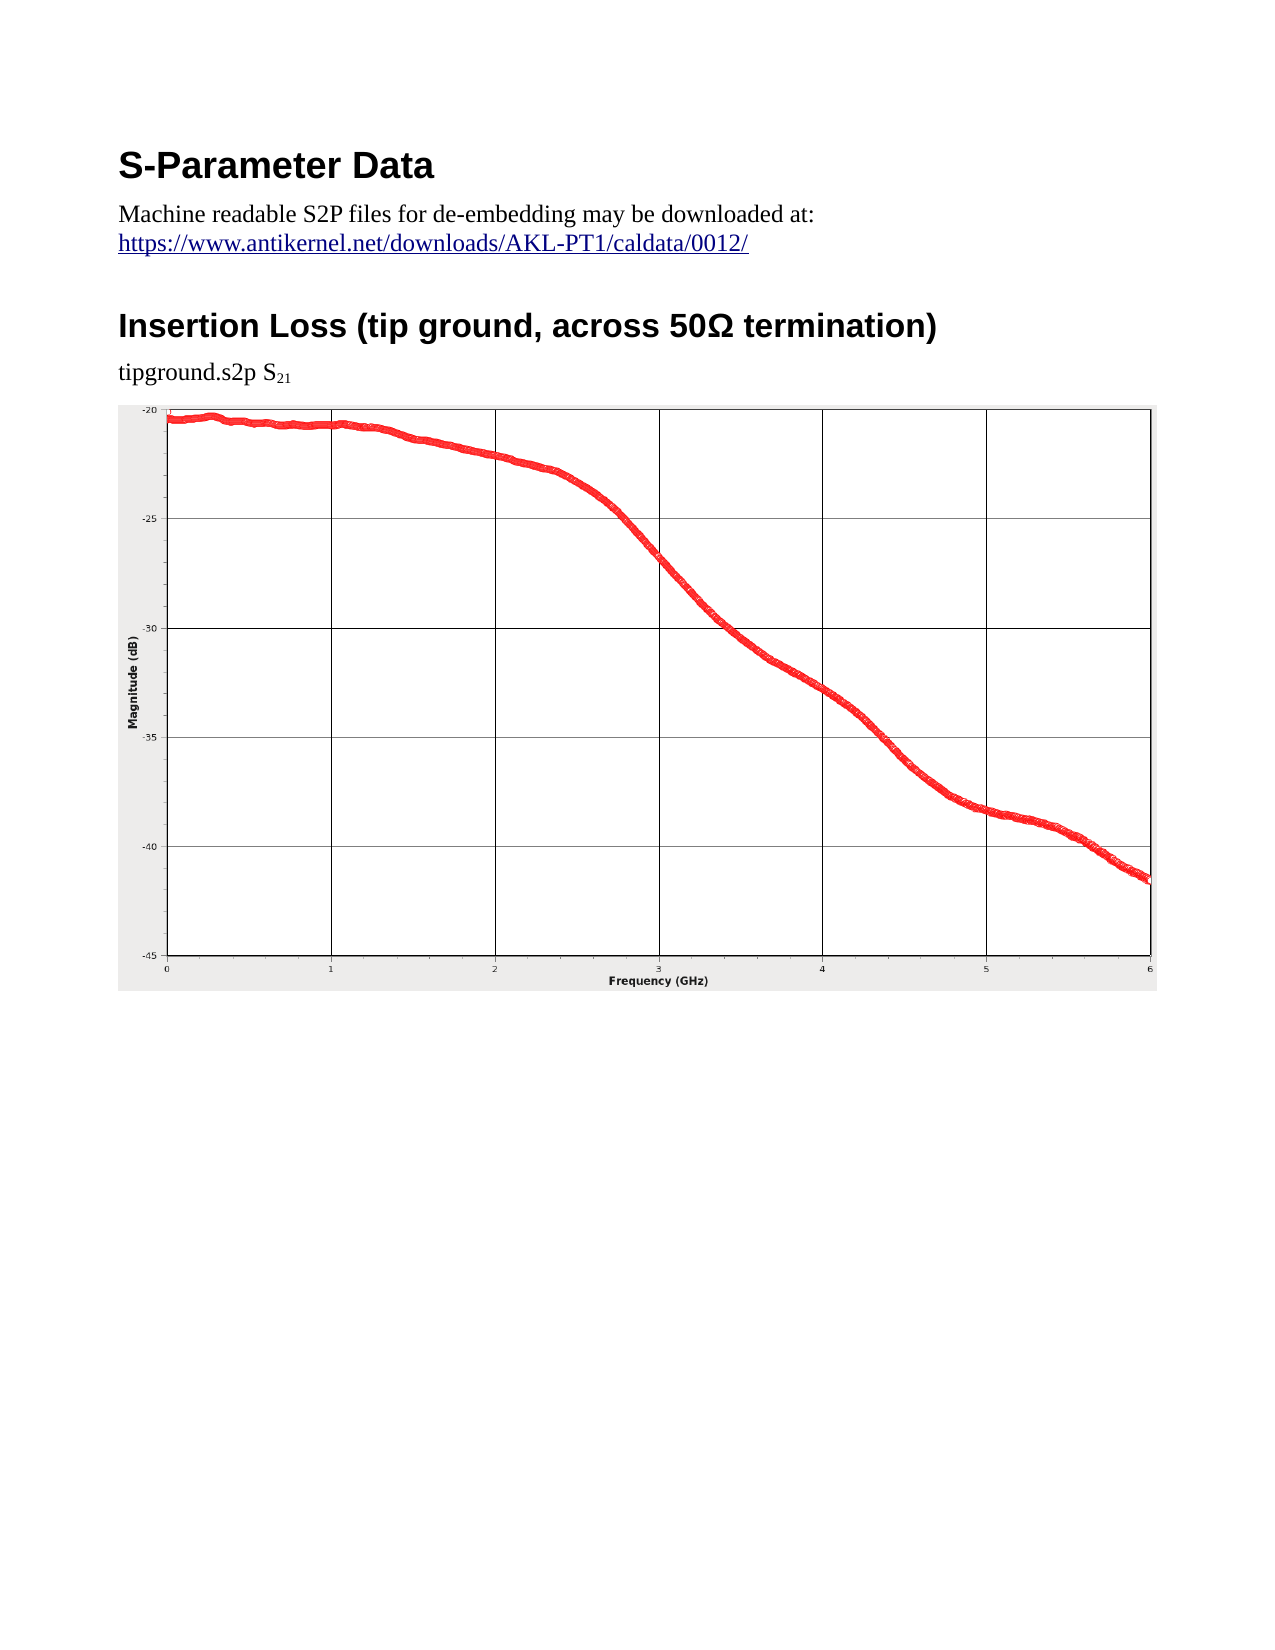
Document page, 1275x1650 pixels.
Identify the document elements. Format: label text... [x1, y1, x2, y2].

text https://www.antikernel.net/downloads/AKL-PT1/caldata/0012/ [118, 228, 1157, 257]
subtitle Insertion Loss (tip ground, across 50Ω termination) [118, 306, 1157, 345]
text Machine readable S2P files for de-embedding may be downloaded at: [118, 199, 1157, 228]
subtitle S-Parameter Data [118, 143, 1157, 187]
picture [118, 405, 1157, 991]
text tipground.s2p S21 [118, 357, 1157, 386]
